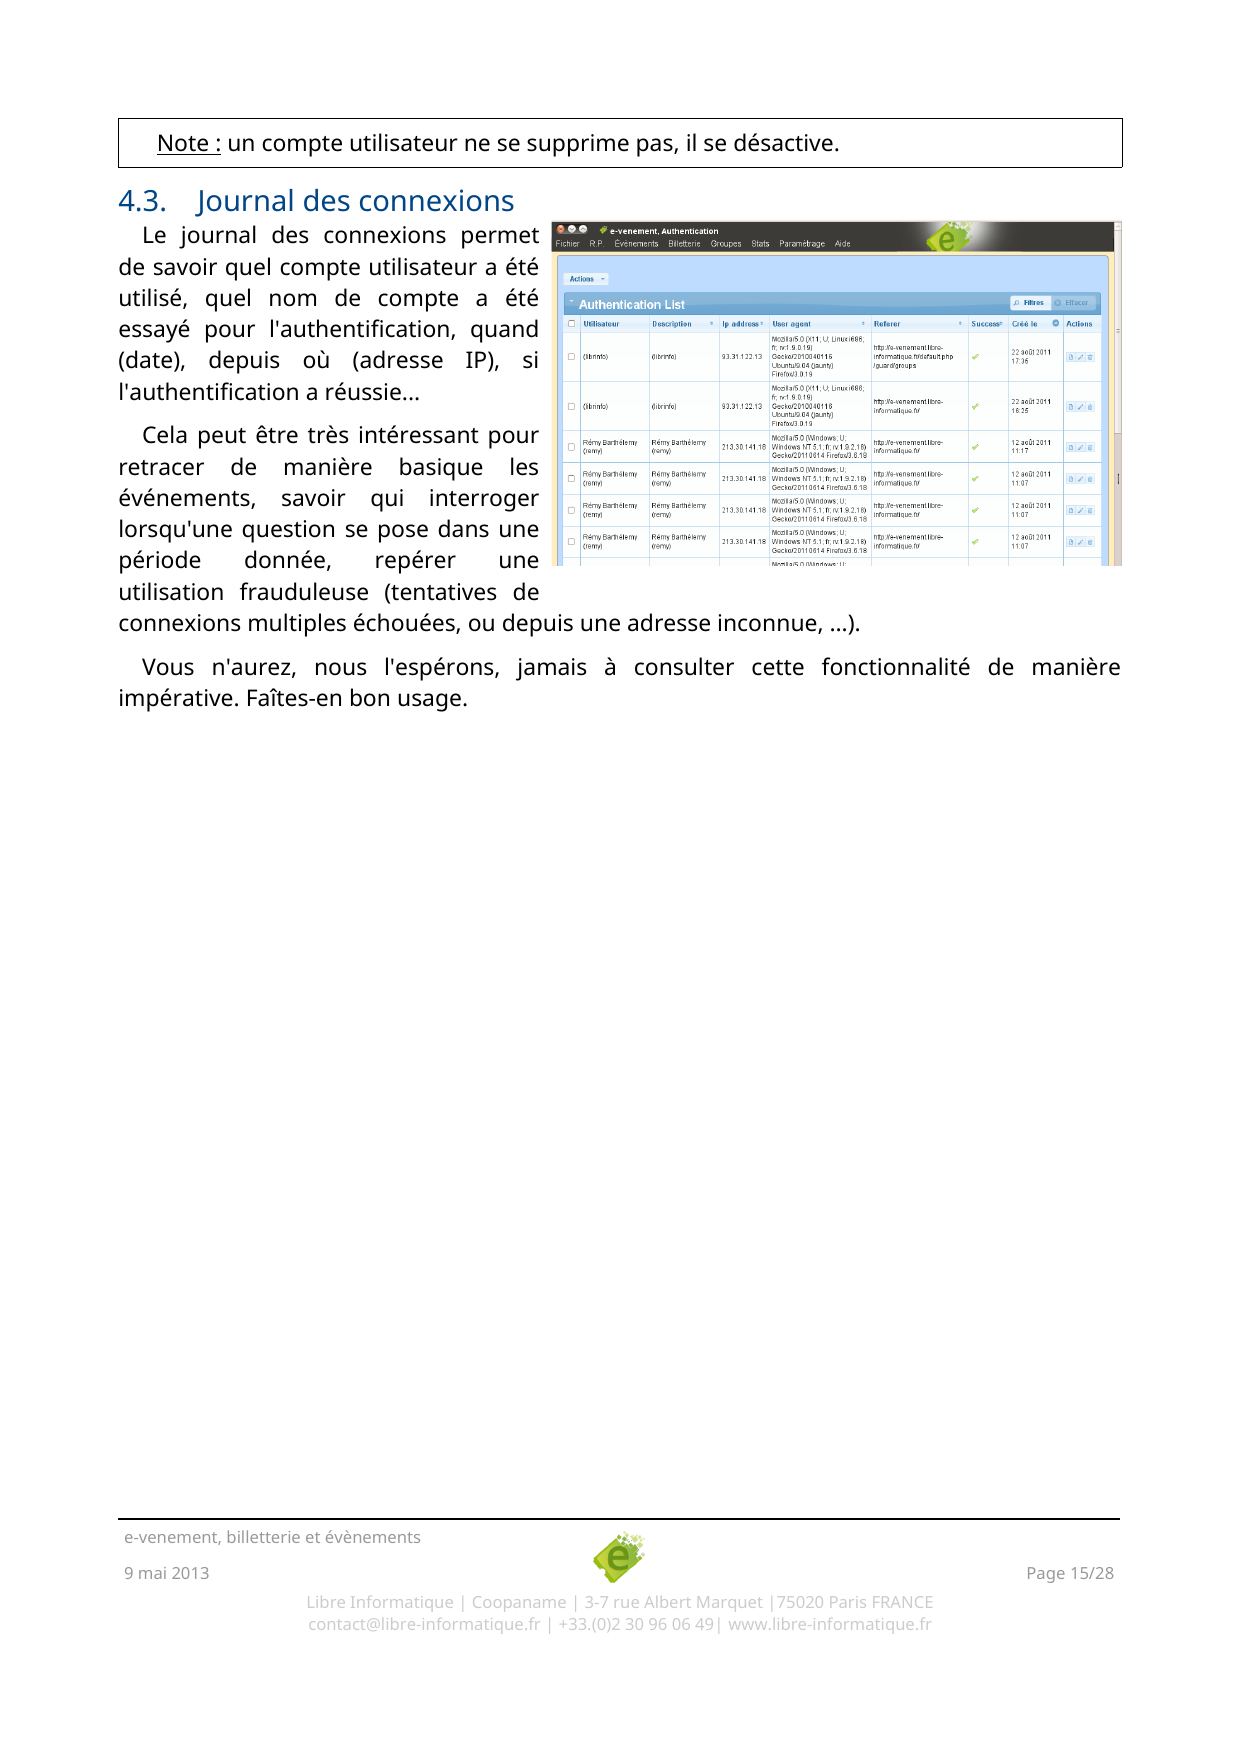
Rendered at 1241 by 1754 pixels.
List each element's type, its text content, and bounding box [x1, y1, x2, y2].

text Cela peut être très intéressant pour retracer de manière basique les événements, savoir qui interroger lorsqu'une question se pose dans une période donnée, repérer une utilisation frauduleuse (tentatives de connexions multiples échouées, ou depuis une adresse inconnue, …). [118, 419, 1122, 638]
picture [590, 1531, 650, 1585]
text Note : un compte utilisateur ne se supprime pas, il se désactive. [119, 119, 1122, 167]
text Le journal des connexions permet de savoir quel compte utilisateur a été utilisé, quel nom de compte a été essayé pour l'authentification, quand (date), depuis où (adresse IP), si l'authentification a réussie... [118, 219, 551, 407]
subtitle Journal des connexions [118, 180, 1122, 219]
picture [551, 219, 1122, 566]
text Vous n'aurez, nous l'espérons, jamais à consulter cette fonctionnalité de manière impérative. Faîtes-en bon usage. [118, 651, 1122, 713]
